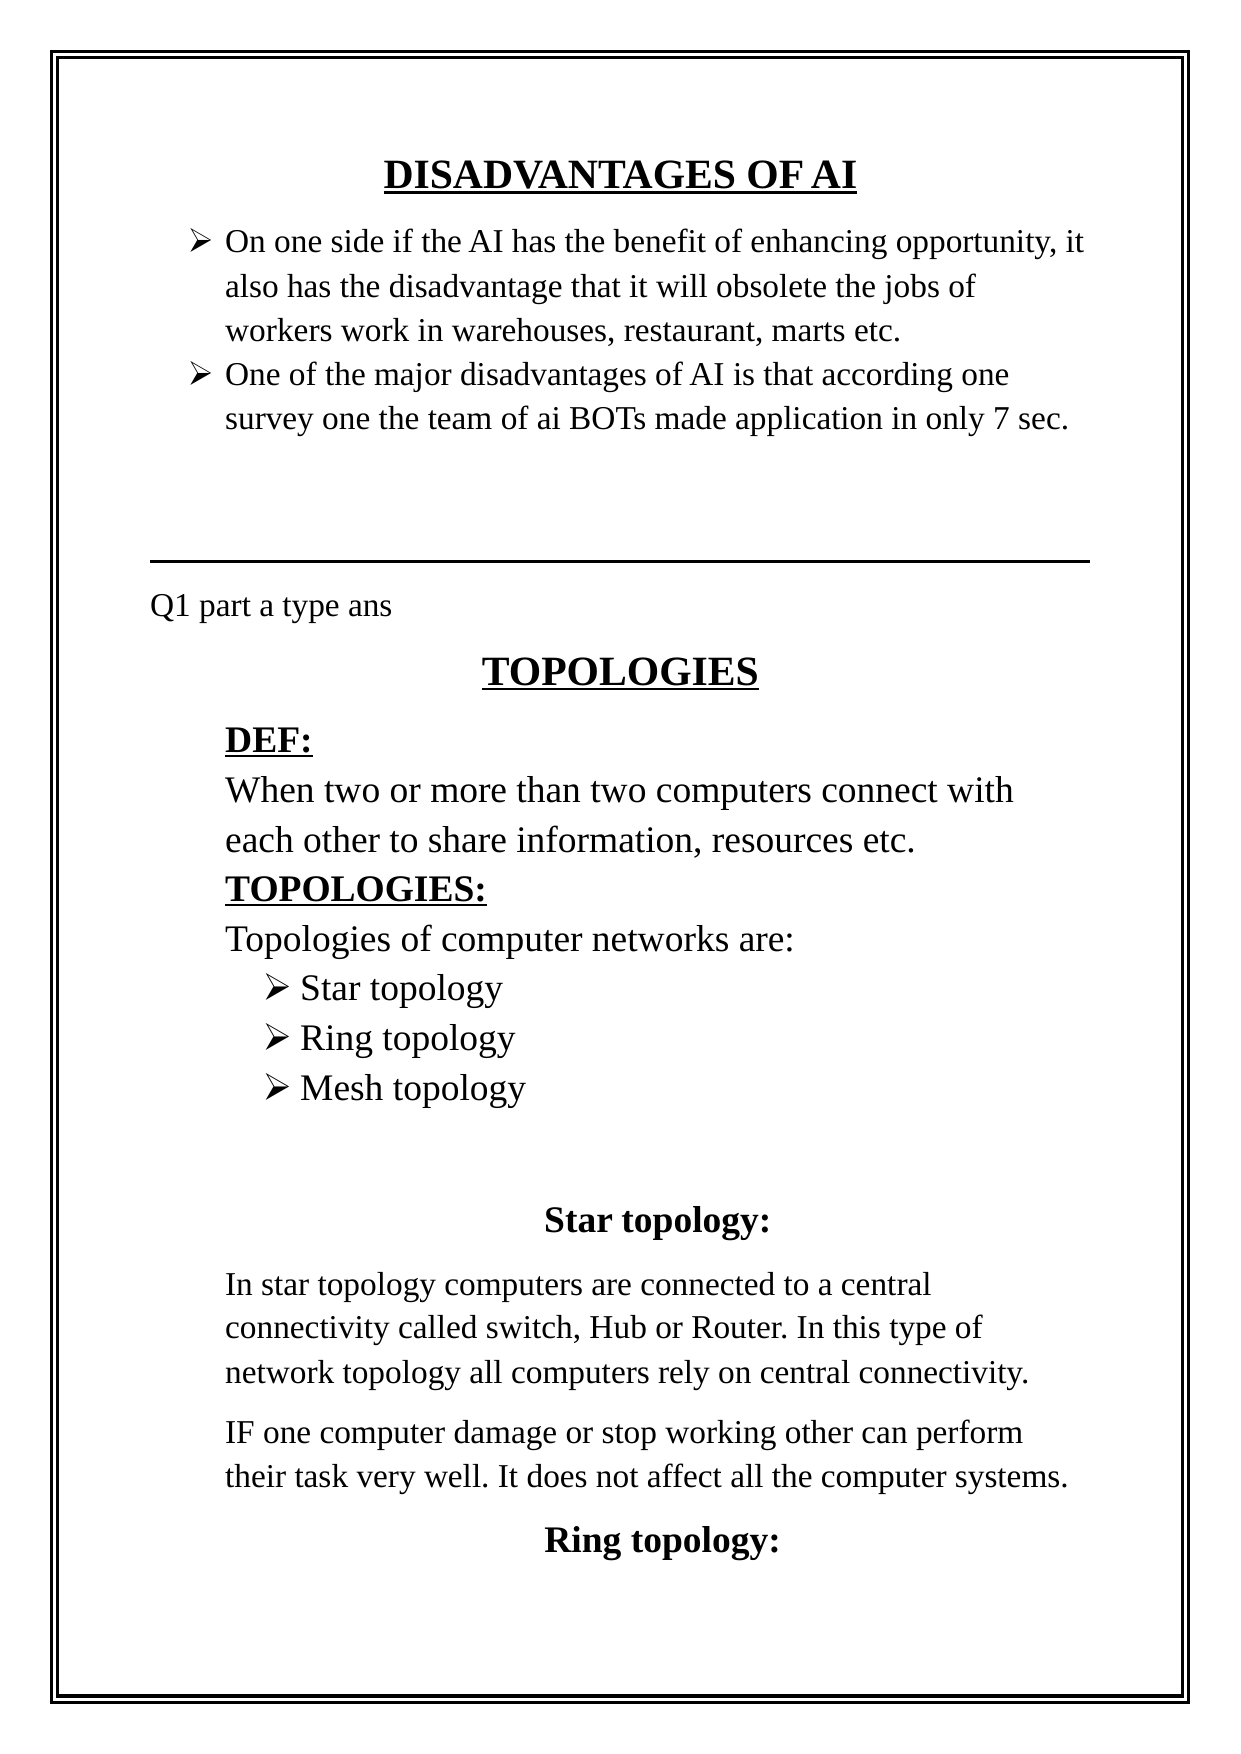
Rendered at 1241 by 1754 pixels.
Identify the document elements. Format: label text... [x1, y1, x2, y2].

list On one side if the AI has the benefit of enhancing opportunity, it also has the disadvantage that it will obsolete the jobs of workers work in warehouses, restaurant, marts etc. [187, 222, 1090, 348]
text DISADVANTAGES OF AI [150, 150, 1090, 198]
list One of the major disadvantages of AI is that according one survey one the team of ai BOTs made application in only 7 sec. [187, 354, 1090, 436]
text Ring topology: [225, 1517, 1090, 1561]
text IF one computer damage or stop working other can perform their task very well. It does not affect all the computer systems. [225, 1413, 1090, 1495]
